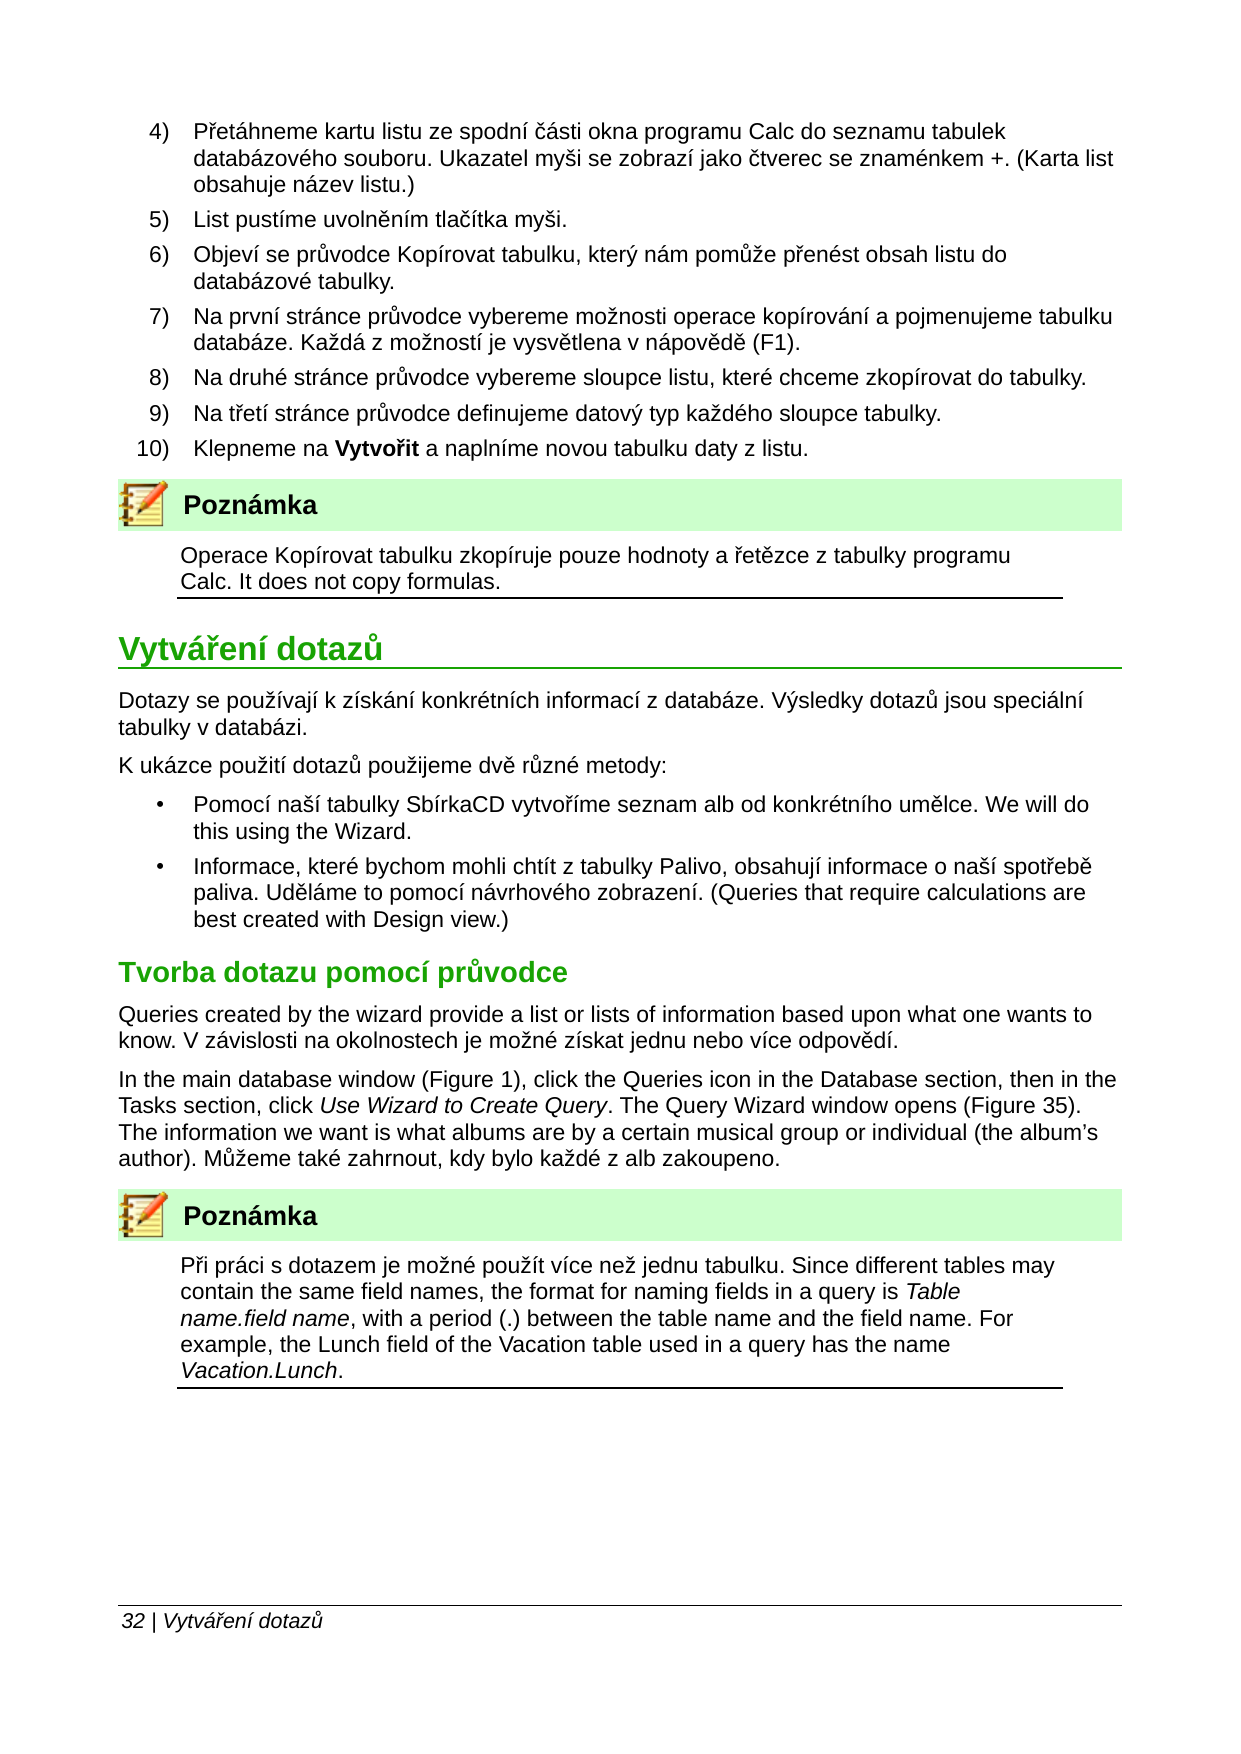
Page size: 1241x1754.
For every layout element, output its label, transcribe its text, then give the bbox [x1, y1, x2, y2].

list Klepneme na Vytvořit a naplníme novou tabulku daty z listu. [169, 435, 1122, 461]
list Přetáhneme kartu listu ze spodní části okna programu Calc do seznamu tabulek databázového souboru. Ukazatel myši se zobrazí jako čtverec se znaménkem +. (Karta list obsahuje název listu.) [169, 118, 1122, 197]
picture [119, 1190, 170, 1241]
text Při práci s dotazem je možné použít více než jednu tabulku. Since different tables may contain the same field names, the format for naming fields in a query is Table name.field name, with a period (.) between the table name and the field name. For example, the Lunch field of the Vacation table used in a query has the name Vacation.Lunch. [177, 1249, 1063, 1387]
text K ukázce použití dotazů použijeme dvě různé metody: [118, 752, 1122, 779]
list Informace, které bychom mohli chtít z tabulky Palivo, obsahují informace o naší spotřebě paliva. Uděláme to pomocí návrhového zobrazení. (Queries that require calculations are best created with Design view.) [156, 853, 1122, 932]
subtitle Tvorba dotazu pomocí průvodce [118, 956, 1122, 989]
list Na druhé stránce průvodce vybereme sloupce listu, které chceme zkopírovat do tabulky. [169, 364, 1122, 391]
list Na třetí stránce průvodce definujeme datový typ každého sloupce tabulky. [169, 399, 1122, 426]
subtitle Poznámka [118, 1189, 1122, 1241]
list Na první stránce průvodce vybereme možnosti operace kopírování a pojmenujeme tabulku databáze. Každá z možností je vysvětlena v nápovědě (F1). [169, 303, 1122, 356]
list List pustíme uvolněním tlačítka myši. [169, 206, 1122, 232]
text Operace Kopírovat tabulku zkopíruje pouze hodnoty a řetězce z tabulky programu Calc. It does not copy formulas. [177, 539, 1063, 597]
text In the main database window (Figure 1), click the Queries icon in the Database section, then in the Tasks section, click Use Wizard to Create Query. The Query Wizard window opens (Figure 35). The information we want is what albums are by a certain musical group or individual (the album’s author). Můžeme také zahrnout, kdy bylo každé z alb zakoupeno. [118, 1066, 1122, 1171]
subtitle Vytváření dotazů [118, 629, 1122, 667]
subtitle Poznámka [118, 479, 1122, 531]
list Pomocí naší tabulky SbírkaCD vytvoříme seznam alb od konkrétního umělce. We will do this using the Wizard. [156, 791, 1122, 844]
list Objeví se průvodce Kopírovat tabulku, který nám pomůže přenést obsah listu do databázové tabulky. [169, 241, 1122, 294]
text Queries created by the wizard provide a list or lists of information based upon what one wants to know. V závislosti na okolnostech je možné získat jednu nebo více odpovědí. [118, 1001, 1122, 1053]
text Dotazy se používají k získání konkrétních informací z databáze. Výsledky dotazů jsou speciální tabulky v databázi. [118, 687, 1122, 740]
picture [119, 479, 170, 530]
